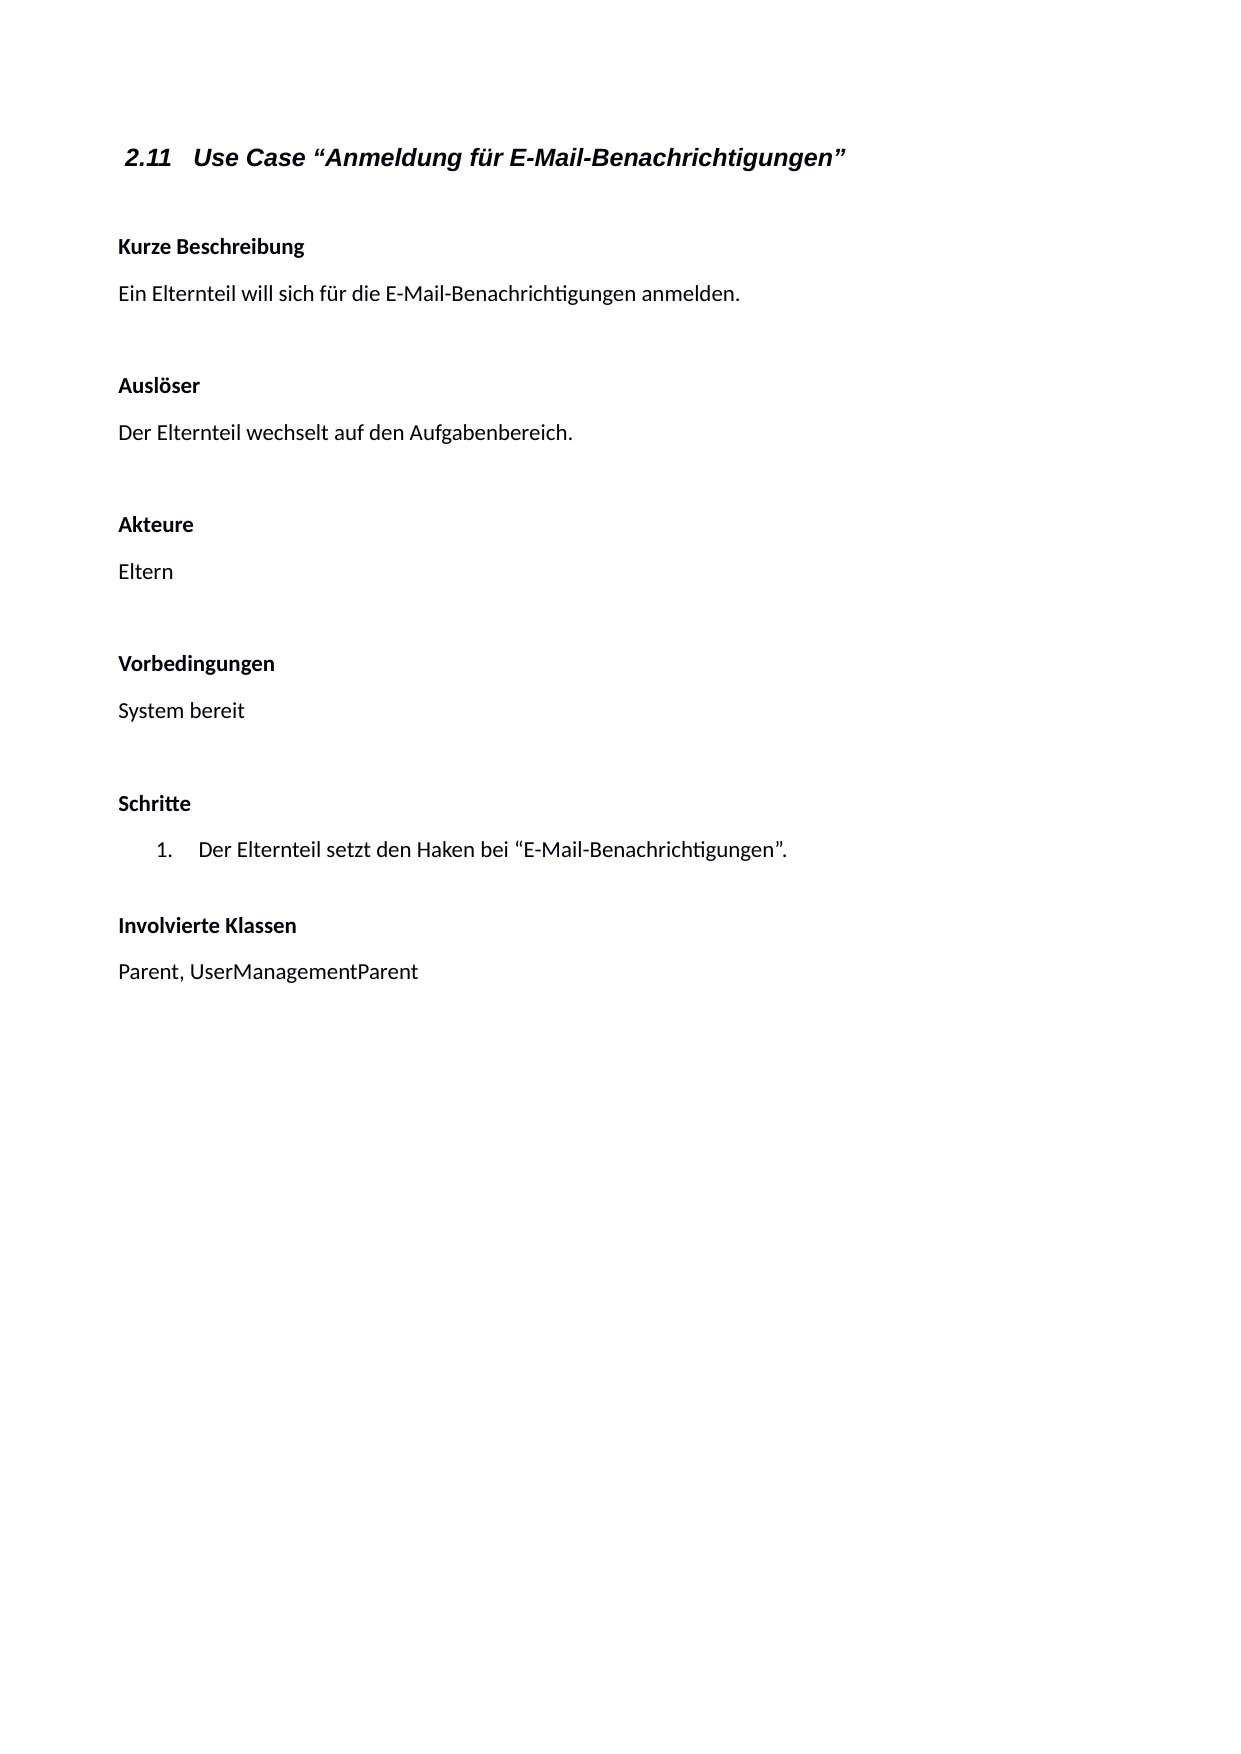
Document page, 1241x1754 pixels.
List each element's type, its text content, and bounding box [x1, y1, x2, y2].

text Parent, UserManagementParent [118, 957, 1122, 985]
text Akteure [118, 511, 1122, 538]
text Kurze Beschreibung [118, 232, 1122, 260]
text Auslöser [118, 371, 1122, 399]
list Der Elternteil setzt den Haken bei “E-Mail-Benachrichtigungen”. [156, 835, 1122, 863]
text Eltern [118, 557, 1122, 585]
subtitle Use Case “Anmeldung für E-Mail-Benachrichtigungen” [118, 143, 1122, 172]
text Schritte [118, 789, 1122, 817]
text Involvierte Klassen [118, 911, 1122, 939]
text System bereit [118, 696, 1122, 724]
text Ein Elternteil will sich für die E-Mail-Benachrichtigungen anmelden. [118, 279, 1122, 307]
text Vorbedingungen [118, 649, 1122, 678]
text Der Elternteil wechselt auf den Aufgabenbereich. [118, 418, 1122, 446]
